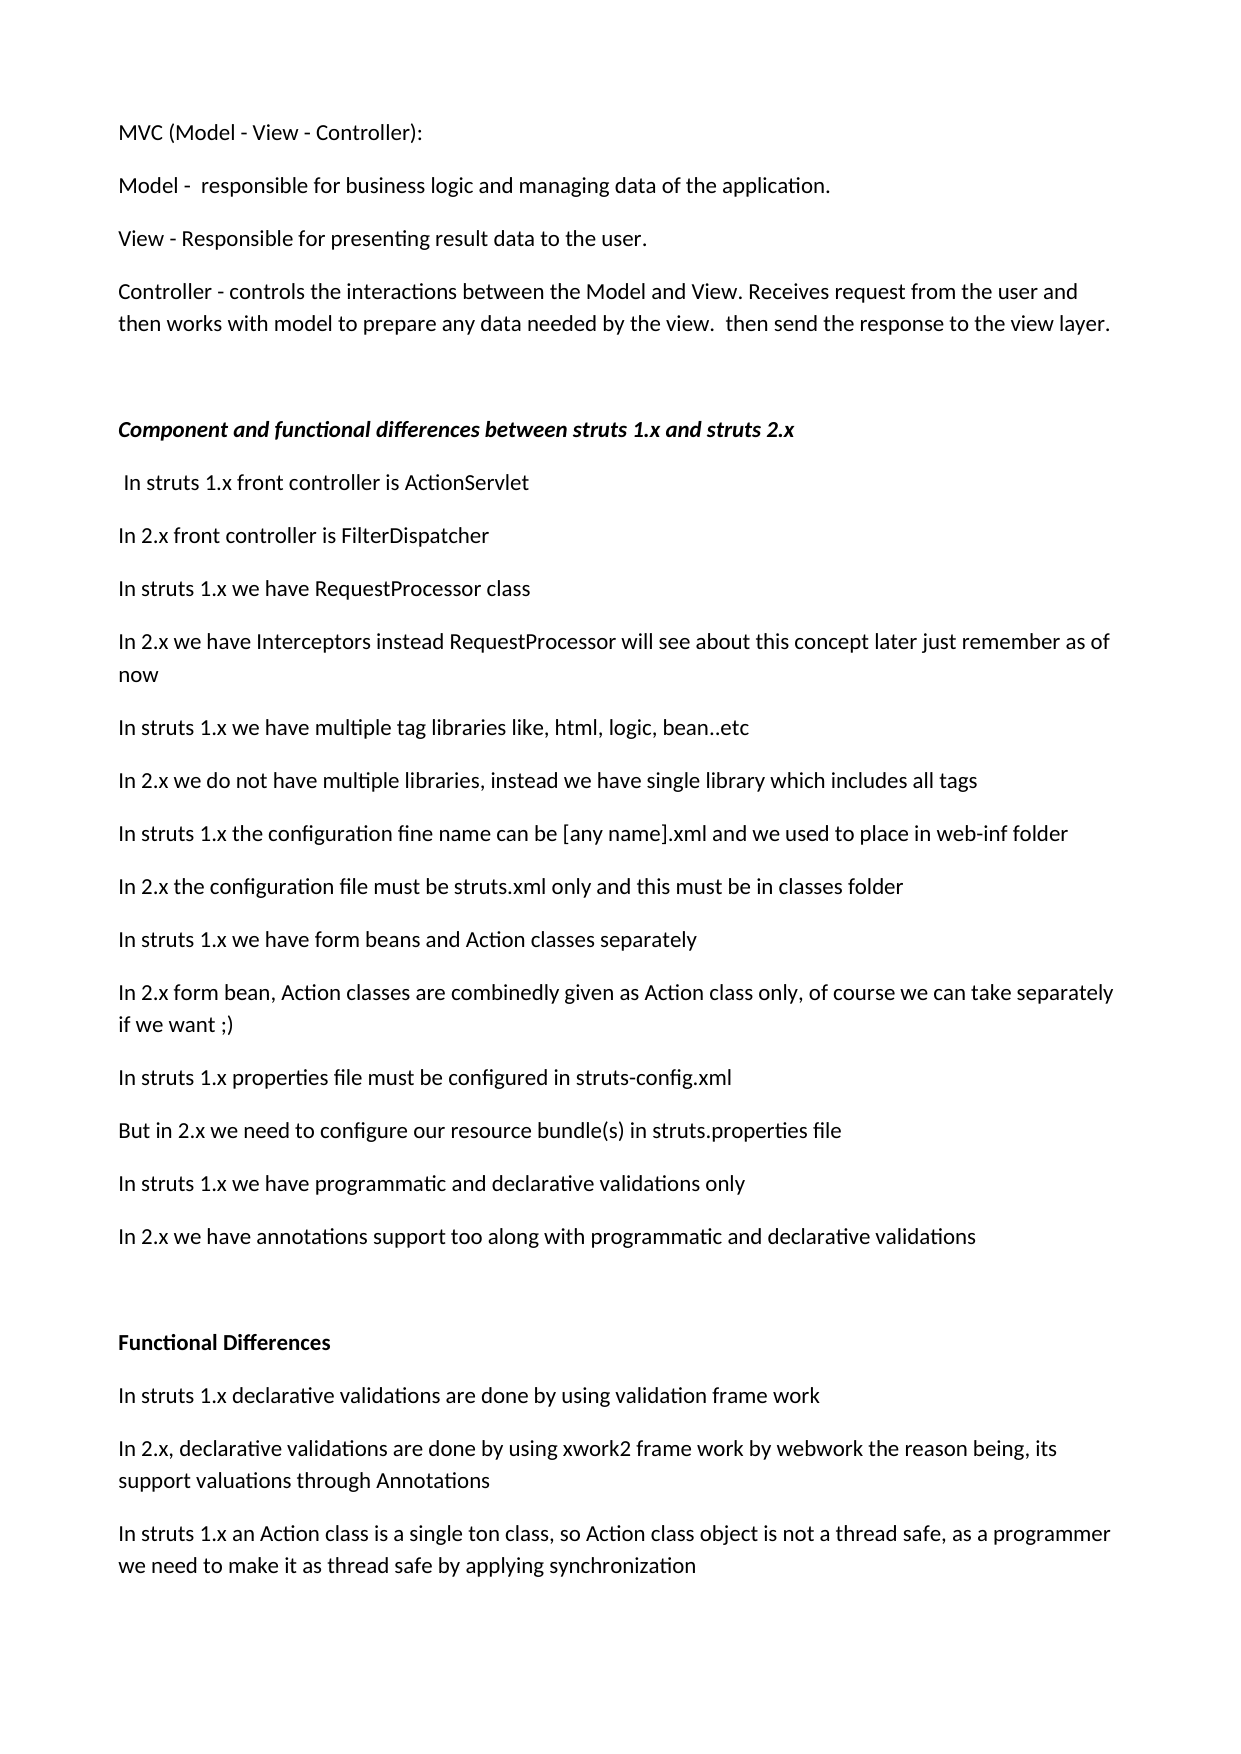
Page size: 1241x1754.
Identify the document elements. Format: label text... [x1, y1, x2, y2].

text In 2.x, declarative validations are done by using xwork2 frame work by webwork the reason being, its support valuations through Annotations [118, 1434, 1122, 1494]
text View - Responsible for presenting result data to the user. [118, 224, 1122, 252]
text In struts 1.x an Action class is a single ton class, so Action class object is not a thread safe, as a programmer we need to make it as thread safe by applying synchronization [118, 1519, 1122, 1579]
text In struts 1.x the configuration fine name can be [any name].xml and we used to place in web-inf folder [118, 819, 1122, 847]
text In 2.x the configuration file must be struts.xml only and this must be in classes folder [118, 872, 1122, 900]
text In 2.x we have Interceptors instead RequestProcessor will see about this concept later just remember as of now [118, 627, 1122, 688]
text MVC (Model - View - Controller): [118, 118, 1122, 146]
text In struts 1.x we have multiple tag libraries like, html, logic, bean..etc [118, 713, 1122, 741]
text In struts 1.x we have programmatic and declarative validations only [118, 1169, 1122, 1197]
text In 2.x front controller is FilterDispatcher [118, 521, 1122, 549]
text In struts 1.x we have form beans and Action classes separately [118, 925, 1122, 953]
text In struts 1.x properties file must be configured in struts-config.xml [118, 1063, 1122, 1091]
text In struts 1.x declarative validations are done by using validation frame work [118, 1381, 1122, 1409]
text In struts 1.x front controller is ActionServlet [118, 468, 1122, 496]
text But in 2.x we need to configure our resource bundle(s) in struts.properties file [118, 1116, 1122, 1144]
text In 2.x form bean, Action classes are combinedly given as Action class only, of course we can take separately if we want ;) [118, 978, 1122, 1038]
text Component and functional differences between struts 1.x and struts 2.x [118, 415, 1122, 443]
text Functional Differences [118, 1328, 1122, 1356]
text In struts 1.x we have RequestProcessor class [118, 574, 1122, 602]
text Controller - controls the interactions between the Model and View. Receives request from the user and then works with model to prepare any data needed by the view. then send the response to the view layer. [118, 277, 1122, 337]
text Model - responsible for business logic and managing data of the application. [118, 171, 1122, 199]
text In 2.x we do not have multiple libraries, instead we have single library which includes all tags [118, 766, 1122, 794]
text In 2.x we have annotations support too along with programmatic and declarative validations [118, 1222, 1122, 1250]
